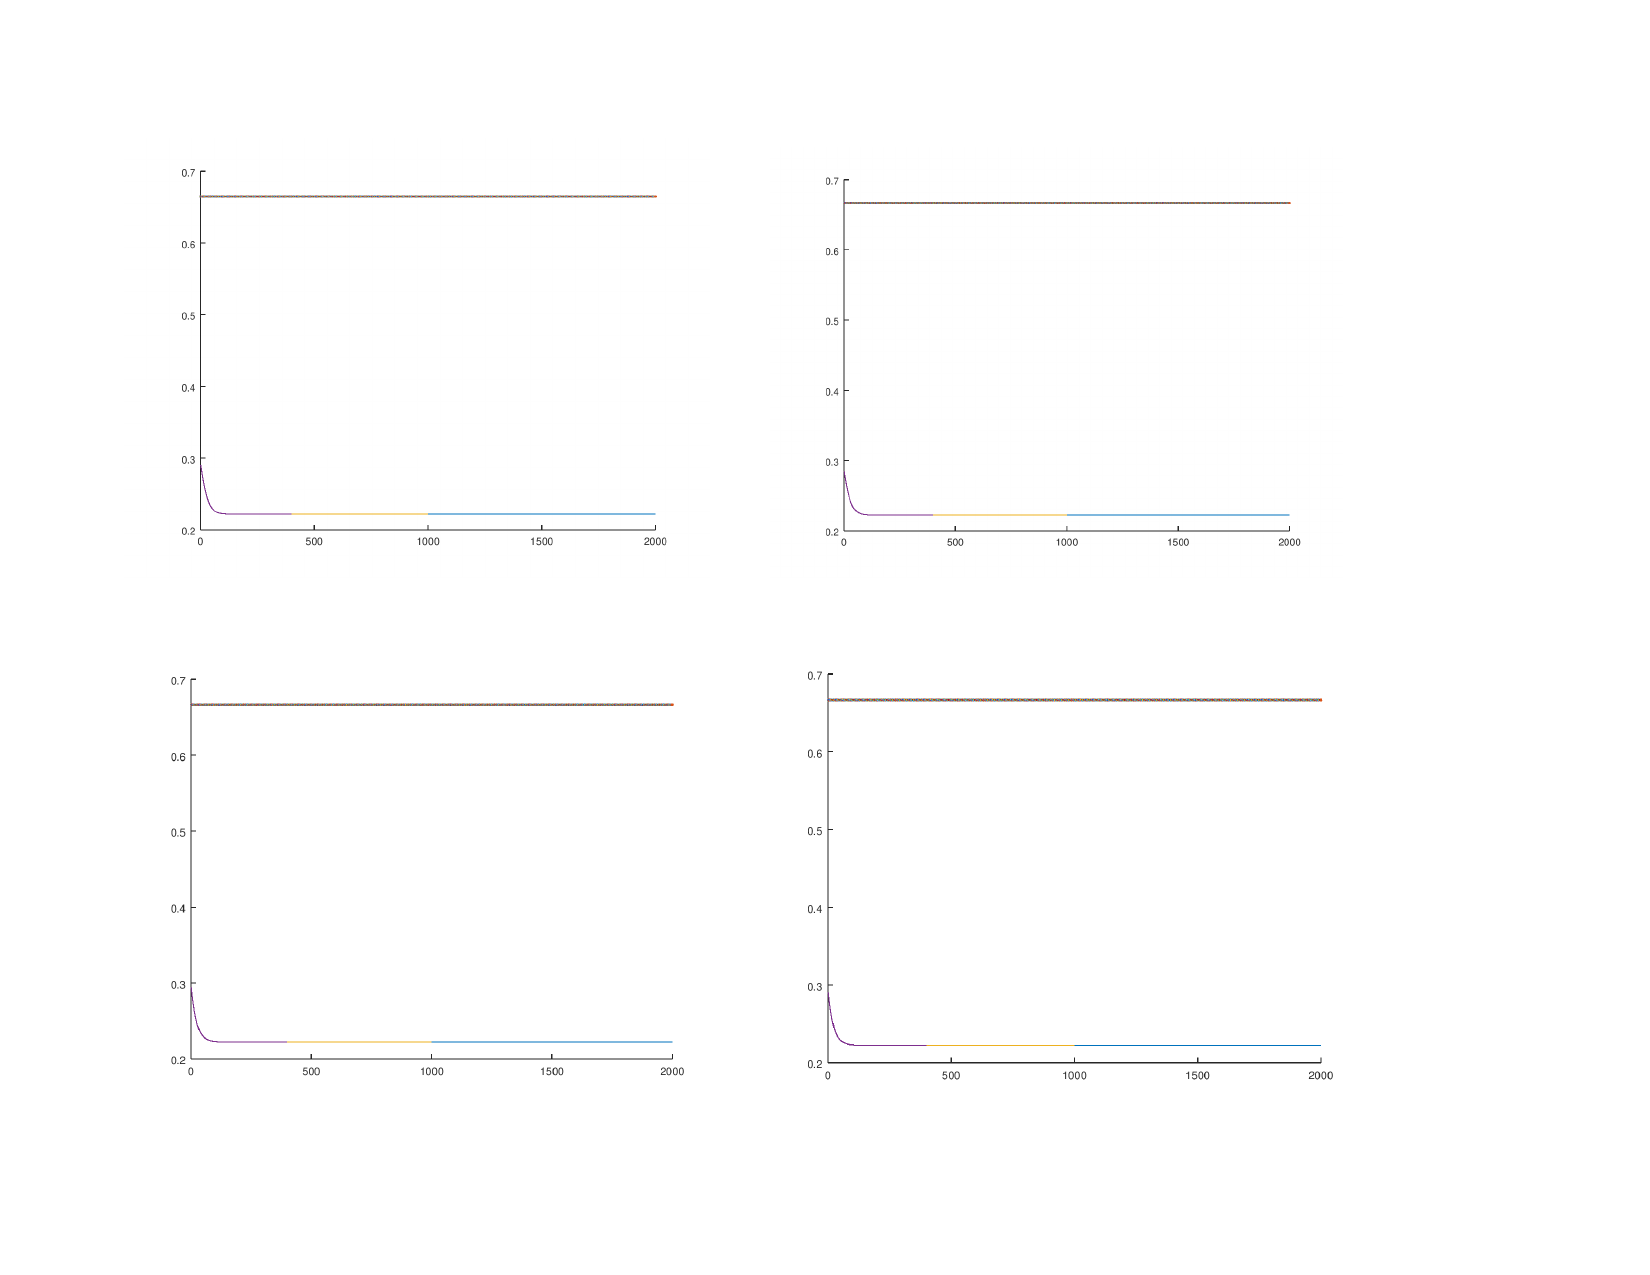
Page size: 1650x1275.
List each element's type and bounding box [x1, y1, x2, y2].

picture [110, 644, 730, 1110]
picture [124, 138, 711, 578]
picture [769, 147, 1343, 578]
picture [746, 638, 1381, 1115]
